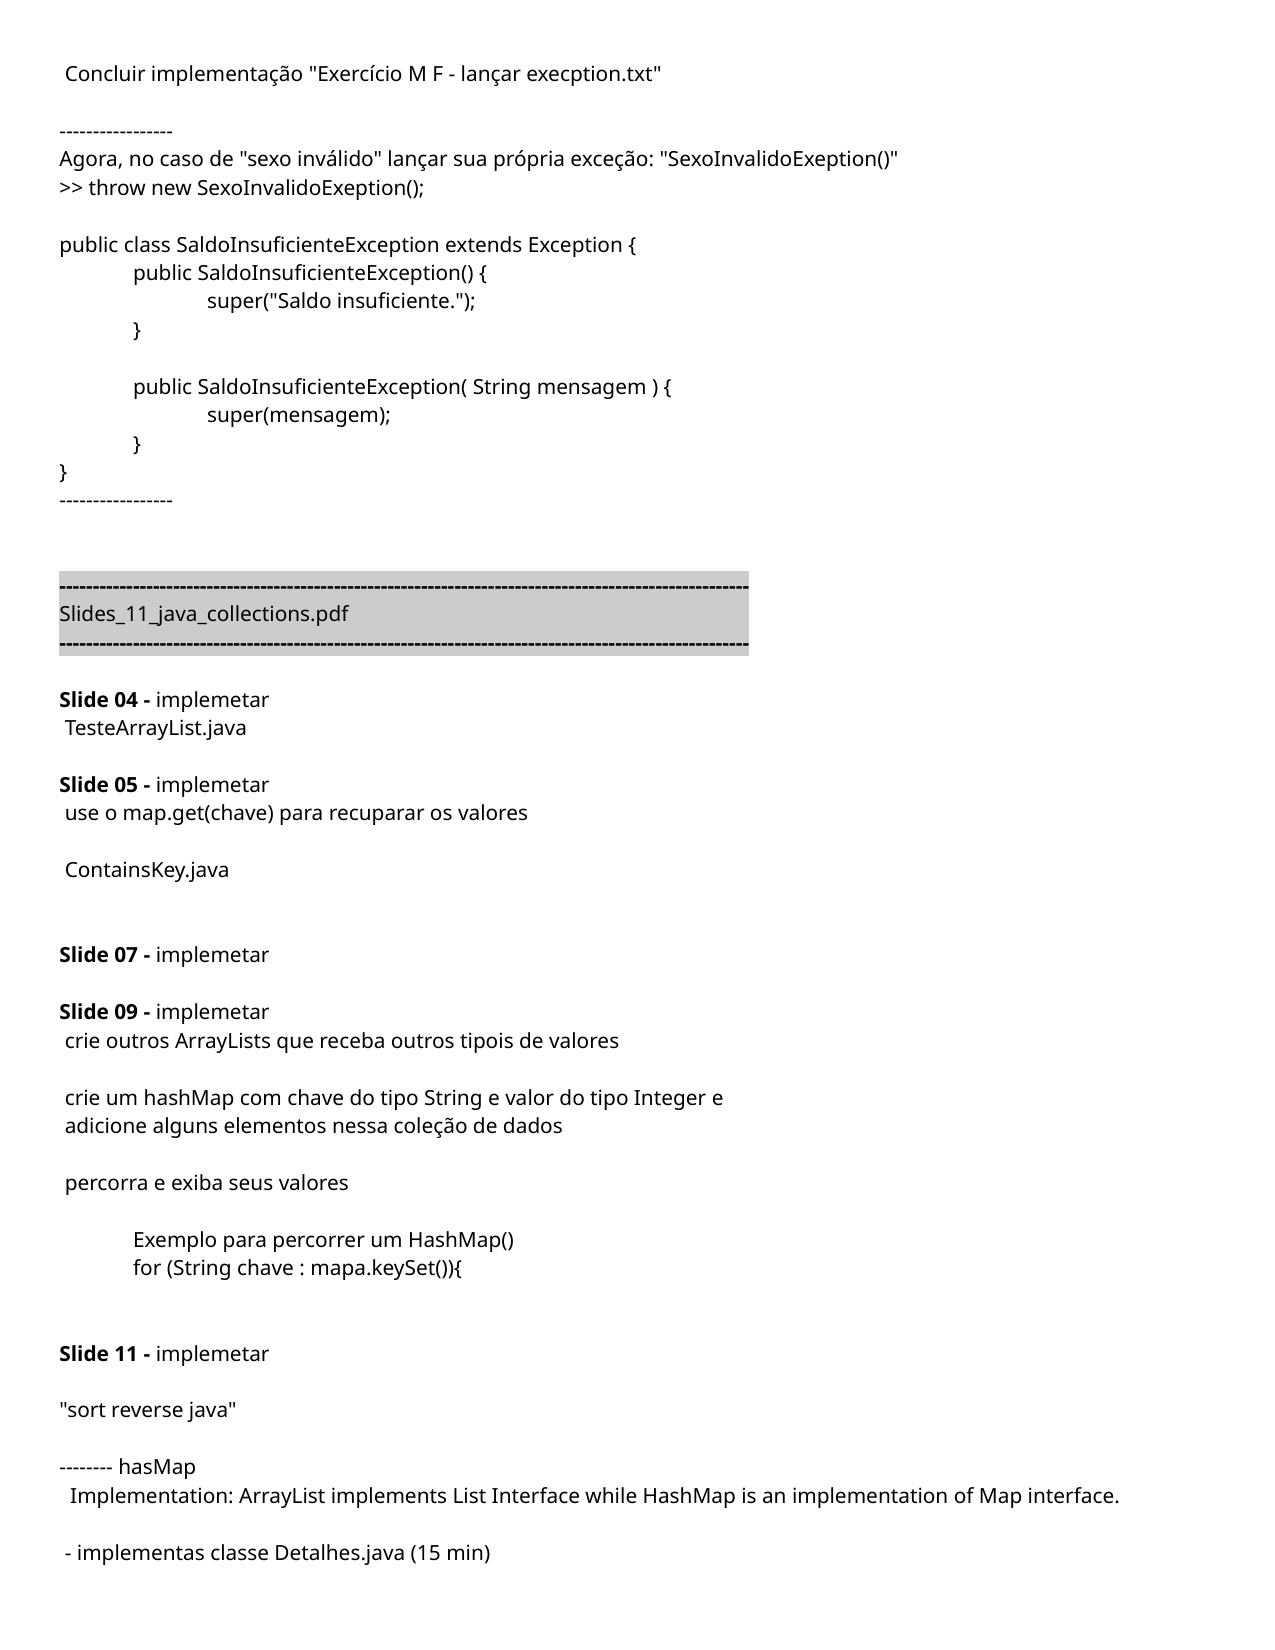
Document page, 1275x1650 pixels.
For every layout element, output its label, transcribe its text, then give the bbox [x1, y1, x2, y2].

text Slide 05 - implemetar [59, 770, 1216, 798]
text percorra e exiba seus valores [59, 1168, 1216, 1197]
text Slides_11_java_collections.pdf [59, 599, 1216, 628]
text crie outros ArrayLists que receba outros tipois de valores [59, 1026, 1216, 1054]
text TesteArrayList.java [59, 713, 1216, 742]
text crie um hashMap com chave do tipo String e valor do tipo Integer e [59, 1083, 1216, 1111]
text - implementas classe Detalhes.java (15 min) [59, 1538, 1216, 1566]
text >> throw new SexoInvalidoExeption(); [59, 173, 1216, 201]
text Slide 11 - implemetar [59, 1339, 1216, 1367]
text Slide 09 - implemetar [59, 997, 1216, 1026]
text use o map.get(chave) para recuparar os valores [59, 798, 1216, 827]
text public SaldoInsuficienteException() { [59, 258, 1216, 287]
text Concluir implementação "Exercício M F - lançar execption.txt" [59, 59, 1216, 87]
text super(mensagem); [59, 400, 1216, 429]
text ContainsKey.java [59, 855, 1216, 884]
text ----------------- [59, 486, 1216, 514]
text "sort reverse java" [59, 1396, 1216, 1424]
text public class SaldoInsuficienteException extends Exception { [59, 230, 1216, 258]
text } [59, 457, 1216, 486]
text ----------------- [59, 116, 1216, 144]
text super("Saldo insuficiente."); [59, 287, 1216, 315]
text Exemplo para percorrer um HashMap() [59, 1225, 1216, 1253]
text } [59, 429, 1216, 457]
text -------- hasMap [59, 1452, 1216, 1481]
text } [59, 315, 1216, 343]
text adicione alguns elementos nessa coleção de dados [59, 1111, 1216, 1140]
text Slide 07 - implemetar [59, 941, 1216, 969]
text ------------------------------------------------------------------------------------------------------- [59, 628, 1216, 656]
text public SaldoInsuficienteException( String mensagem ) { [59, 372, 1216, 400]
text Implementation: ArrayList implements List Interface while HashMap is an implementation of Map interface. [59, 1481, 1216, 1509]
text ------------------------------------------------------------------------------------------------------- [59, 571, 1216, 599]
text for (String chave : mapa.keySet()){ [59, 1253, 1216, 1282]
text Slide 04 - implemetar [59, 685, 1216, 713]
text Agora, no caso de "sexo inválido" lançar sua própria exceção: "SexoInvalidoExeption()" [59, 144, 1216, 173]
